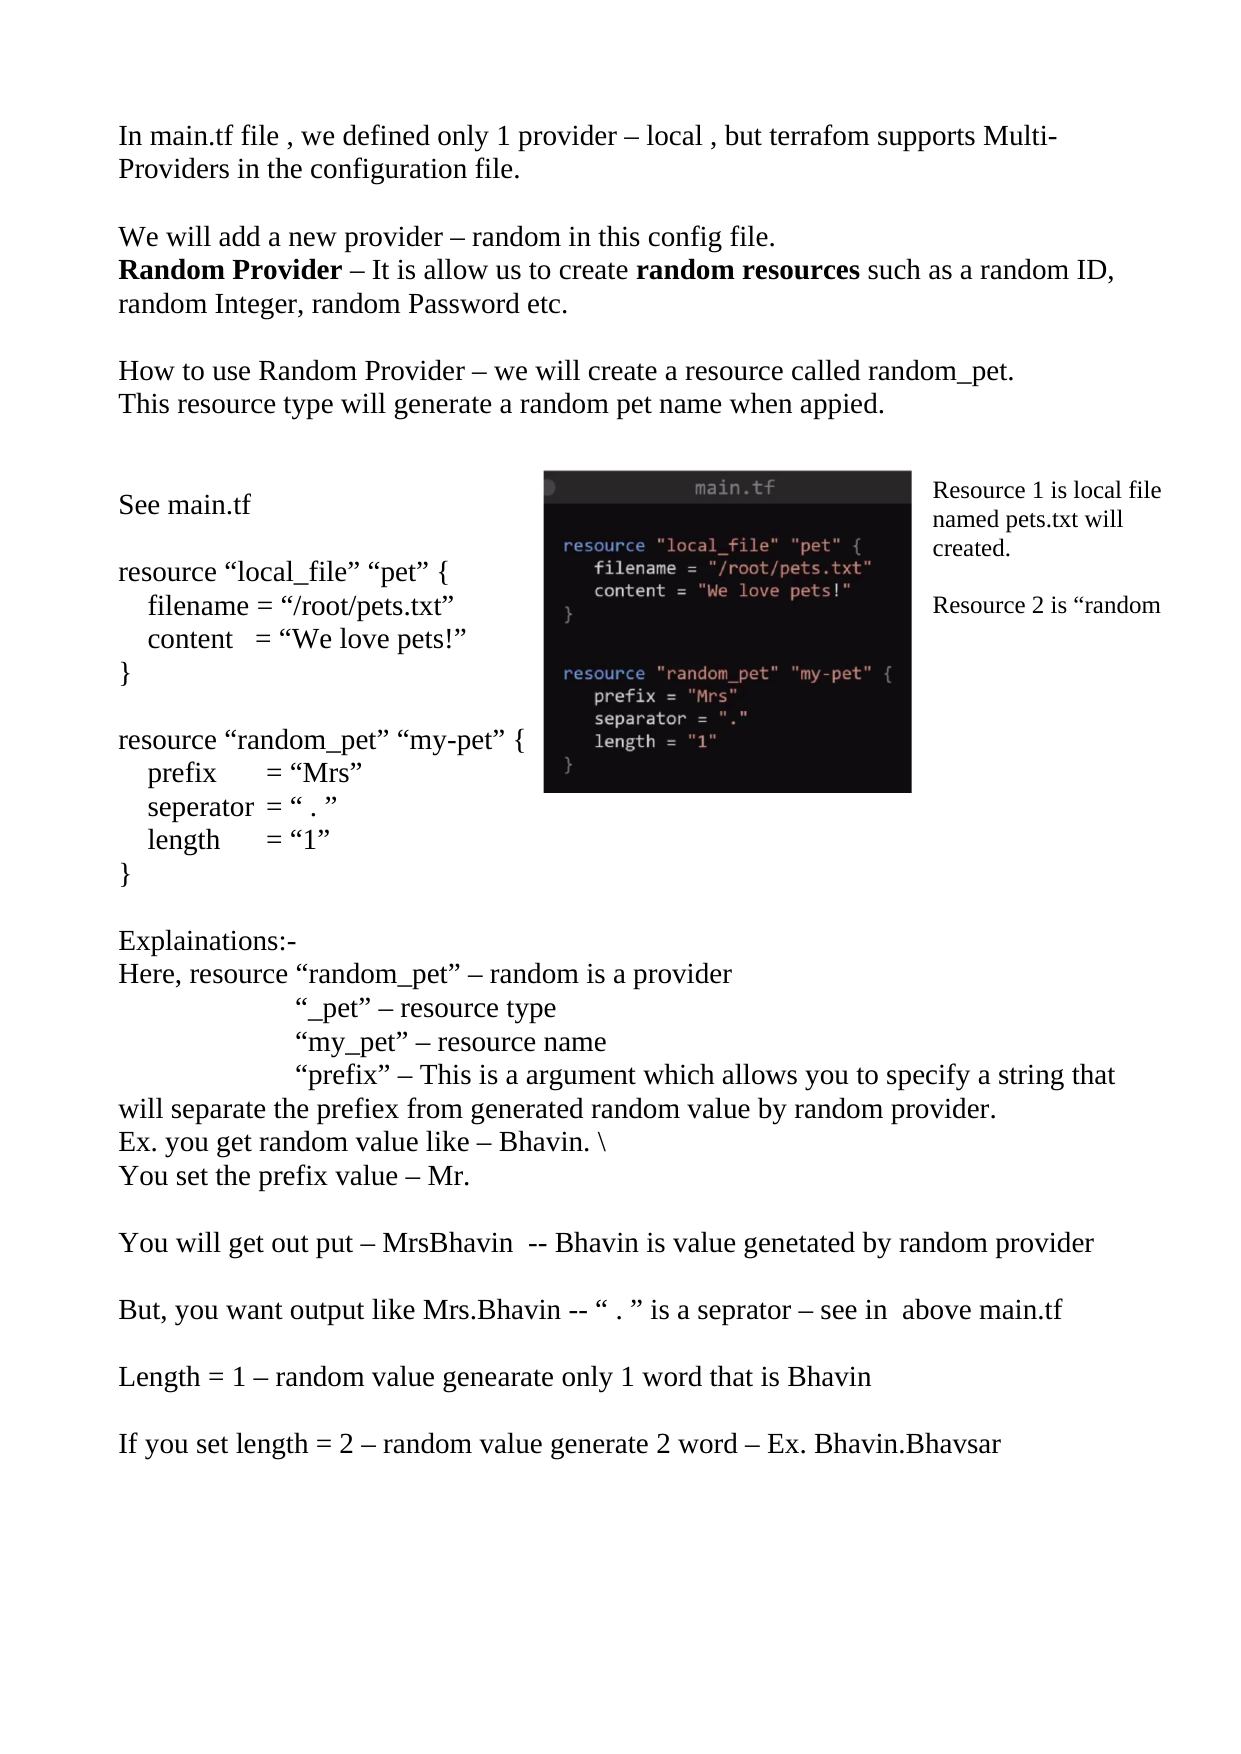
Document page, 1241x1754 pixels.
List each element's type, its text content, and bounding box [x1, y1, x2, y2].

text See main.tf [118, 487, 543, 521]
text In main.tf file , we defined only 1 provider – local , but terrafom supports Multi-Providers in the configuration file. [118, 118, 1122, 185]
text “prefix” – This is a argument which allows you to specify a string that will separate the prefiex from generated random value by random provider. [118, 1057, 1122, 1124]
text [650, 722, 1122, 755]
text This resource type will generate a random pet name when appied. [118, 386, 1122, 420]
text But, you want output like Mrs.Bhavin -- “ . ” is a seprator – see in above main.tf [118, 1292, 1122, 1326]
text Ex. you get random value like – Bhavin. \ [118, 1124, 1122, 1158]
picture [543, 468, 650, 793]
text length = “1” [118, 822, 1122, 856]
text Explainations:- [118, 923, 1122, 957]
text resource “random_pet” “my-pet” { [118, 722, 543, 755]
text seperator = “ . ” [118, 789, 1122, 822]
text content = “We love pets!” [118, 621, 543, 655]
text See main.tf [650, 487, 1122, 521]
text Here, resource “random_pet” – random is a provider [118, 957, 1122, 990]
text “_pet” – resource type [118, 990, 1122, 1024]
text Random Provider – It is allow us to create random resources such as a random ID, random Integer, random Password etc. [118, 252, 1122, 319]
text You set the prefix value – Mr. [118, 1158, 1122, 1191]
text [650, 621, 1122, 655]
text How to use Random Provider – we will create a resource called random_pet. [118, 353, 1122, 386]
text [650, 755, 1122, 789]
text “my_pet” – resource name [118, 1024, 1122, 1057]
text resource “local_file” “pet” { [118, 554, 543, 588]
text [650, 655, 1122, 688]
text prefix = “Mrs” [118, 755, 543, 789]
text } [118, 856, 1122, 889]
text Length = 1 – random value genearate only 1 word that is Bhavin [118, 1359, 1122, 1393]
text filename = “/root/pets.txt” [118, 588, 543, 621]
text We will add a new provider – random in this config file. [118, 219, 1122, 252]
text If you set length = 2 – random value generate 2 word – Ex. Bhavin.Bhavsar [118, 1426, 1122, 1460]
text You will get out put – MrsBhavin -- Bhavin is value genetated by random provider [118, 1225, 1122, 1258]
text } [118, 655, 543, 688]
text filename = “/root/pets.txt” [650, 588, 1122, 621]
text [650, 554, 1122, 588]
